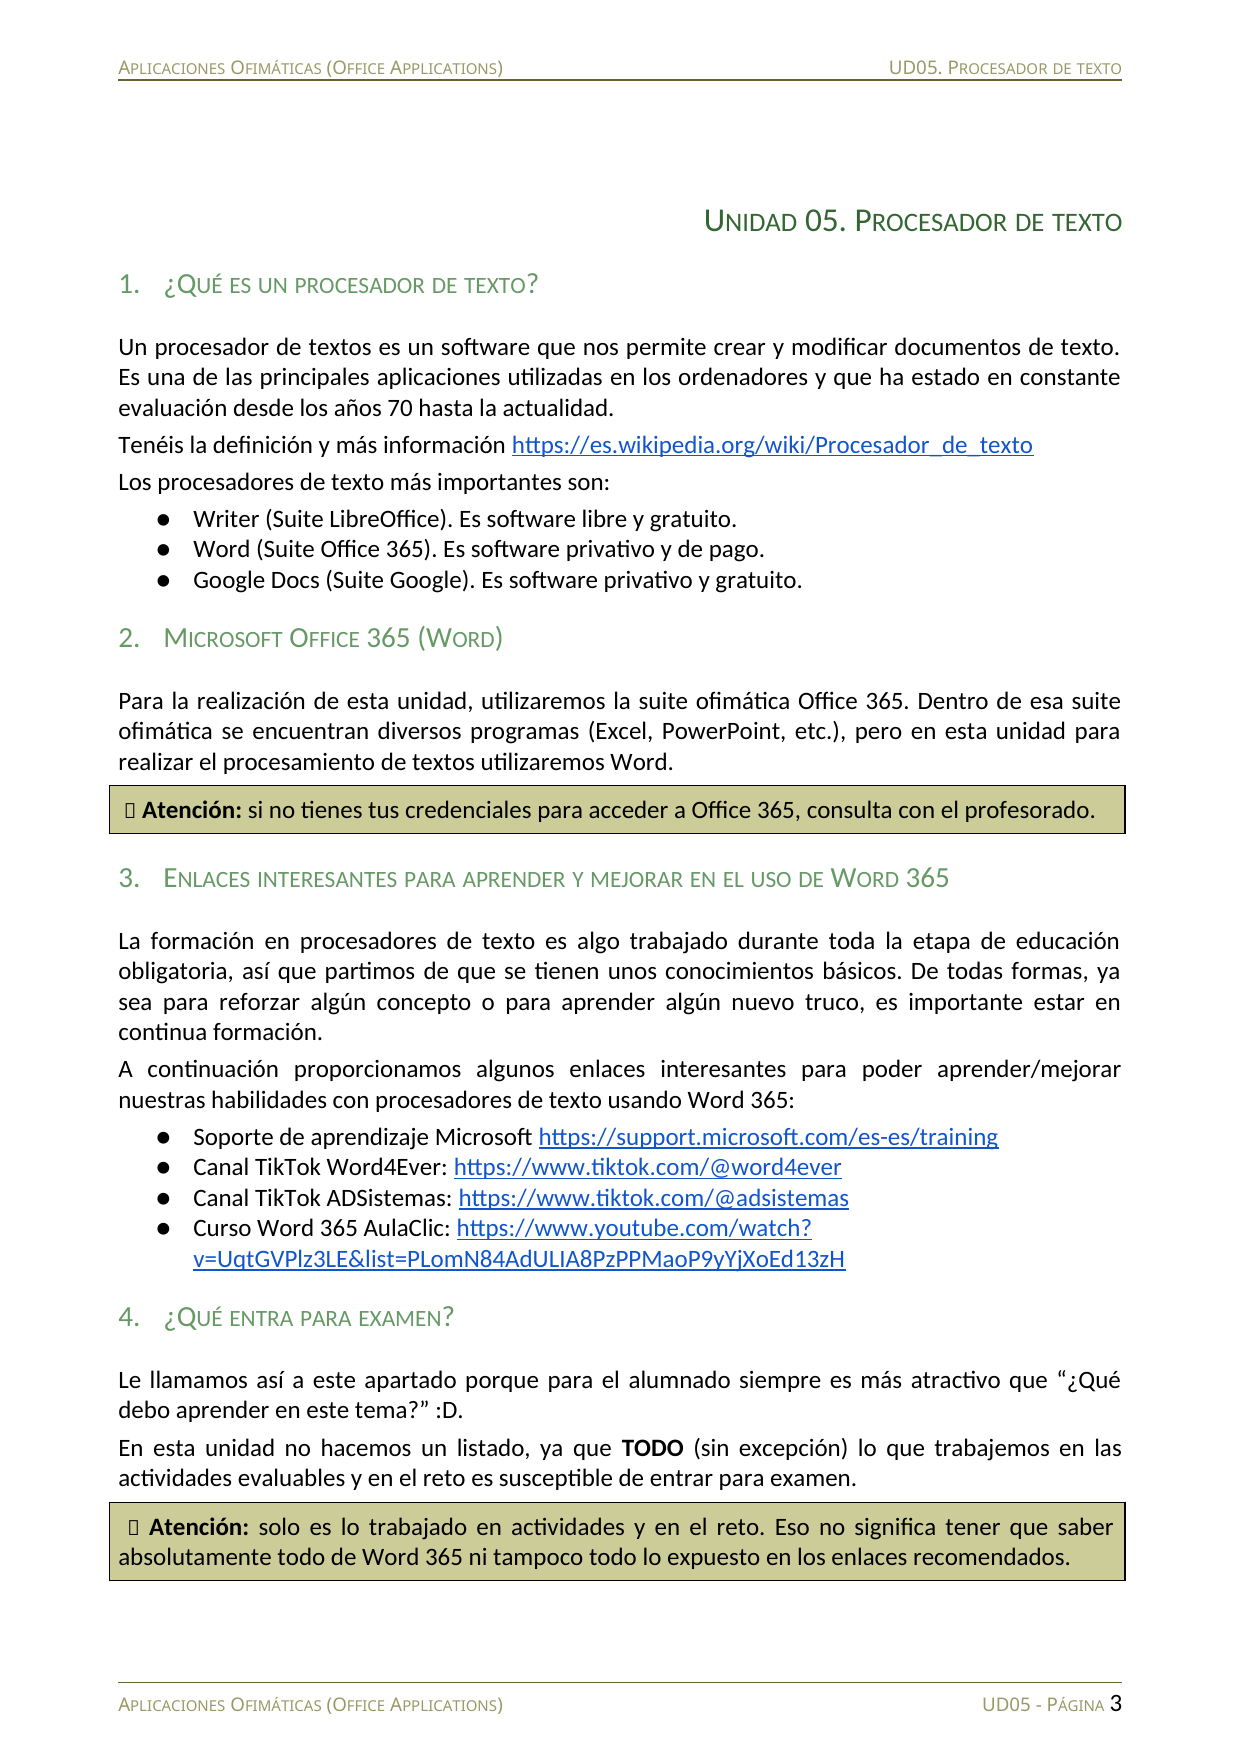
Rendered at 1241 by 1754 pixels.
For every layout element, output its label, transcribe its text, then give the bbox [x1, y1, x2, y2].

text ❕ Atención: solo es lo trabajado en actividades y en el reto. Eso no significa tener que saber absolutamente todo de Word 365 ni tampoco todo lo expuesto en los enlaces recomendados. [110, 1503, 1124, 1580]
subtitle Microsoft Office 365 (Word) [118, 619, 1122, 655]
list Word (Suite Office 365). Es software privativo y de pago. [156, 533, 1122, 564]
text Un procesador de textos es un software que nos permite crear y modificar documentos de texto. Es una de las principales aplicaciones utilizadas en los ordenadores y que ha estado en constante evaluación desde los años 70 hasta la actualidad. [118, 331, 1122, 422]
text Le llamamos así a este apartado porque para el alumnado siempre es más atractivo que “¿Qué debo aprender en este tema?” :D. [118, 1364, 1122, 1425]
text Los procesadores de texto más importantes son: [118, 466, 1122, 496]
text En esta unidad no hacemos un listado, ya que TODO (sin excepción) lo que trabajemos en las actividades evaluables y en el reto es susceptible de entrar para examen. [118, 1432, 1122, 1493]
list Canal TikTok Word4Ever: https://www.tiktok.com/@word4ever [156, 1152, 1122, 1182]
subtitle Enlaces interesantes para aprender y mejorar en el uso de Word 365 [118, 859, 1122, 895]
list Curso Word 365 AulaClic: https://www.youtube.com/watch?v=UqtGVPlz3LE&list=PLomN84AdULIA8PzPPMaoP9yYjXoEd13zH [156, 1213, 1122, 1274]
list Soporte de aprendizaje Microsoft https://support.microsoft.com/es-es/training [156, 1121, 1122, 1152]
text ❕ Atención: si no tienes tus credenciales para acceder a Office 365, consulta con el profesorado. [110, 786, 1124, 833]
text La formación en procesadores de texto es algo trabajado durante toda la etapa de educación obligatoria, así que partimos de que se tienen unos conocimientos básicos. De todas formas, ya sea para reforzar algún concepto o para aprender algún nuevo truco, es importante estar en continua formación. [118, 925, 1122, 1047]
text Para la realización de esta unidad, utilizaremos la suite ofimática Office 365. Dentro de esa suite ofimática se encuentran diversos programas (Excel, PowerPoint, etc.), pero en esta unidad para realizar el procesamiento de textos utilizaremos Word. [118, 685, 1122, 776]
list Canal TikTok ADSistemas: https://www.tiktok.com/@adsistemas [156, 1182, 1122, 1213]
subtitle ¿Qué entra para examen? [118, 1298, 1122, 1334]
subtitle ¿Qué es un procesador de texto? [118, 265, 1122, 301]
list Google Docs (Suite Google). Es software privativo y gratuito. [156, 564, 1122, 594]
list Writer (Suite LibreOffice). Es software libre y gratuito. [156, 503, 1122, 533]
text A continuación proporcionamos algunos enlaces interesantes para poder aprender/mejorar nuestras habilidades con procesadores de texto usando Word 365: [118, 1053, 1122, 1114]
text Tenéis la definición y más información https://es.wikipedia.org/wiki/Procesador_de_texto [118, 429, 1122, 459]
text Unidad 05. Procesador de texto [118, 199, 1122, 240]
